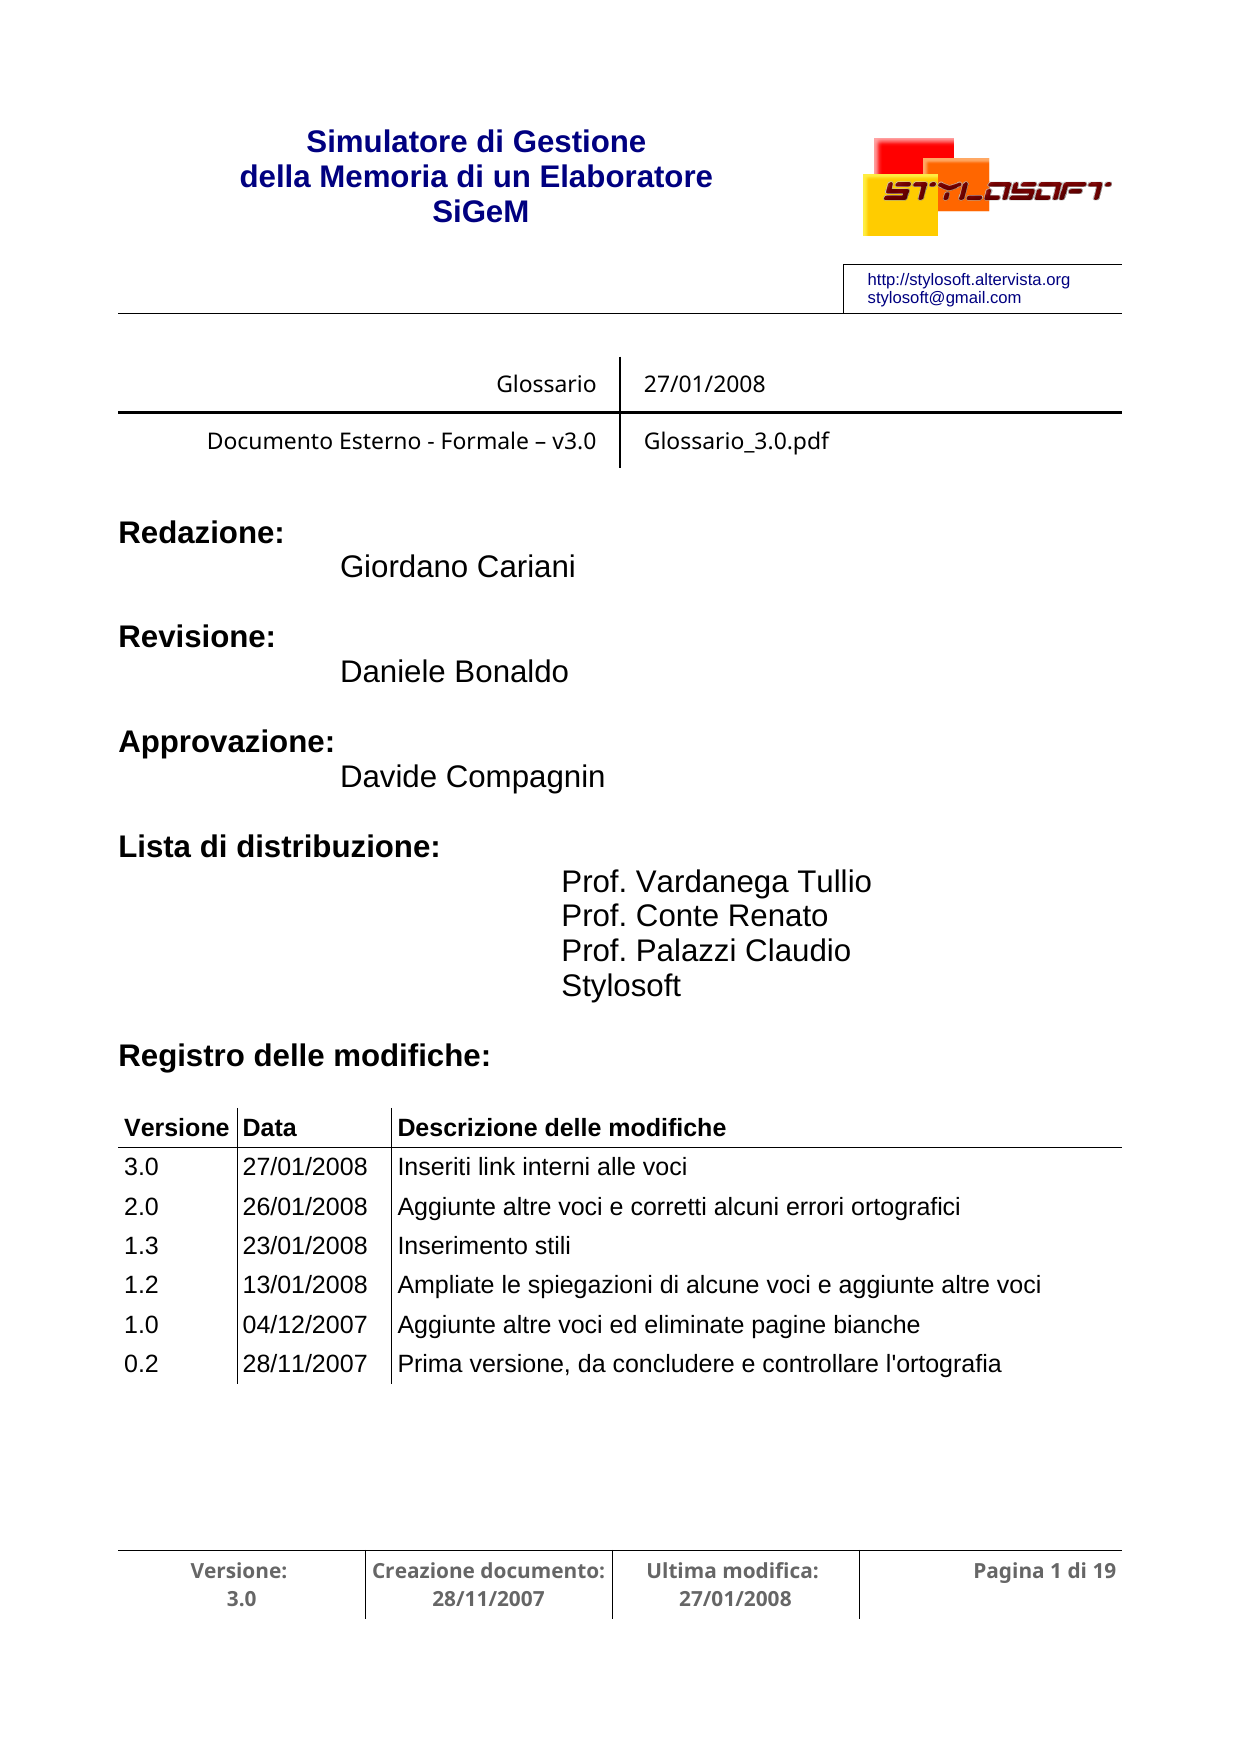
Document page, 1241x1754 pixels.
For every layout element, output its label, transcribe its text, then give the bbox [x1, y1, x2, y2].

table_cell 28/11/2007 [238, 1344, 391, 1384]
table_cell 04/12/2007 [238, 1305, 391, 1344]
table_cell 26/01/2008 [238, 1187, 391, 1226]
text Prof. Conte Renato [118, 898, 1122, 933]
table_cell Aggiunte altre voci e corretti alcuni errori ortografici [392, 1187, 1122, 1226]
text Prof. Vardanega Tullio [118, 864, 1122, 898]
table_cell Inserimento stili [392, 1226, 1122, 1266]
table_cell Prima versione, da concludere e controllare l'ortografia [392, 1344, 1122, 1384]
text Revisione: [118, 619, 1122, 654]
text Stylosoft [118, 968, 1122, 1003]
table_cell 2.0 [118, 1187, 237, 1226]
text Prof. Palazzi Claudio [118, 933, 1122, 968]
picture [848, 123, 1117, 247]
table_cell Documento Esterno - Formale – v3.0 [118, 414, 619, 468]
text Registro delle modifiche: [118, 1038, 1122, 1073]
text Redazione: [118, 515, 1122, 549]
text Davide Compagnin [118, 759, 1122, 794]
table_cell Ampliate le spiegazioni di alcune voci e aggiunte altre voci [392, 1266, 1122, 1305]
table_cell Inseriti link interni alle voci [392, 1148, 1122, 1187]
table_cell Aggiunte altre voci ed eliminate pagine bianche [392, 1305, 1122, 1344]
table_cell 1.0 [118, 1305, 237, 1344]
table_header Data [238, 1108, 391, 1147]
text Giordano Cariani [118, 549, 1122, 584]
table_cell 27/01/2008 [238, 1148, 391, 1187]
text Daniele Bonaldo [118, 654, 1122, 689]
table_cell 1.2 [118, 1266, 237, 1305]
table_cell Glossario_3.0.pdf [621, 414, 1122, 468]
text Approvazione: [118, 724, 1122, 759]
table_header 27/01/2008 [621, 357, 1122, 411]
table_cell 23/01/2008 [238, 1226, 391, 1266]
text Lista di distribuzione: [118, 829, 1122, 864]
table_cell 13/01/2008 [238, 1266, 391, 1305]
table_cell 1.3 [118, 1226, 237, 1266]
table_header Glossario [118, 357, 619, 411]
table_cell 0.2 [118, 1344, 237, 1384]
table_header Versione [118, 1108, 237, 1147]
table_header Descrizione delle modifiche [392, 1108, 1122, 1147]
table_cell 3.0 [118, 1148, 237, 1187]
